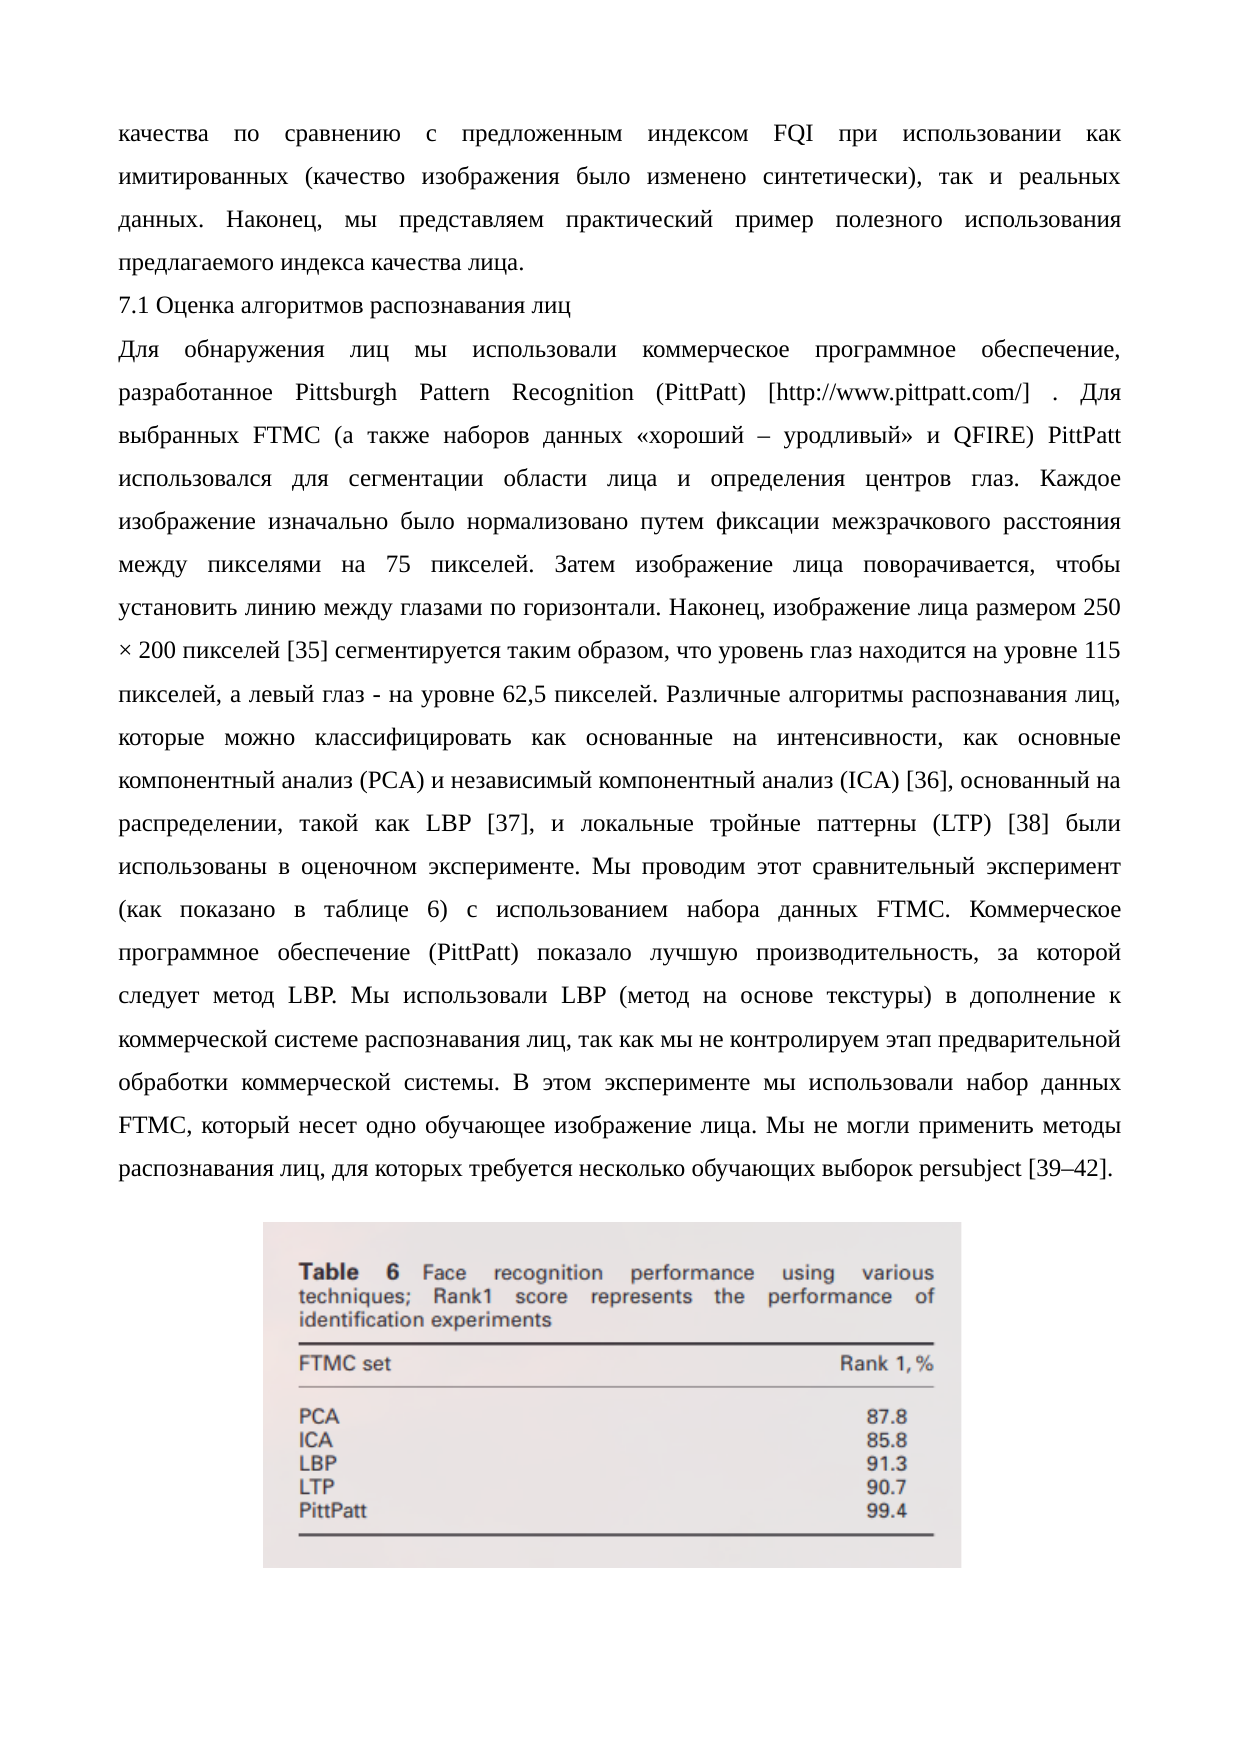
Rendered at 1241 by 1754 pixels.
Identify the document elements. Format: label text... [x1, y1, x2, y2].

picture [263, 1222, 962, 1568]
text 7.1 Оценка алгоритмов распознавания лиц [118, 291, 1122, 319]
text качества по сравнению с предложенным индексом FQI при использовании как имитированных (качество изображения было изменено синтетически), так и реальных данных. Наконец, мы представляем практический пример полезного использования предлагаемого индекса качества лица. [118, 118, 1122, 276]
text Для обнаружения лиц мы использовали коммерческое программное обеспечение, разработанное Pittsburgh Pattern Recognition (PittPatt) [http://www.pittpatt.com/] . Для выбранных FTMC (а также наборов данных «хороший – уродливый» и QFIRE) PittPatt использовался для сегментации области лица и определения центров глаз. Каждое изображение изначально было нормализовано путем фиксации межзрачкового расстояния между пикселями на 75 пикселей. Затем изображение лица поворачивается, чтобы установить линию между глазами по горизонтали. Наконец, изображение лица размером 250 × 200 пикселей [35] сегментируется таким образом, что уровень глаз находится на уровне 115 пикселей, а левый глаз - на уровне 62,5 пикселей. Различные алгоритмы распознавания лиц, которые можно классифицировать как основанные на интенсивности, как основные компонентный анализ (PCA) и независимый компонентный анализ (ICA) [36], основанный на распределении, такой как LBP [37], и локальные тройные паттерны (LTP) [38] были использованы в оценочном эксперименте. Мы проводим этот сравнительный эксперимент (как показано в таблице 6) с использованием набора данных FTMC. Коммерческое программное обеспечение (PittPatt) показало лучшую производительность, за которой следует метод LBP. Мы использовали LBP (метод на основе текстуры) в дополнение к коммерческой системе распознавания лиц, так как мы не контролируем этап предварительной обработки коммерческой системы. В этом эксперименте мы использовали набор данных FTMC, который несет одно обучающее изображение лица. Мы не могли применить методы распознавания лиц, для которых требуется несколько обучающих выборок persubject [39–42]. [118, 334, 1122, 1182]
